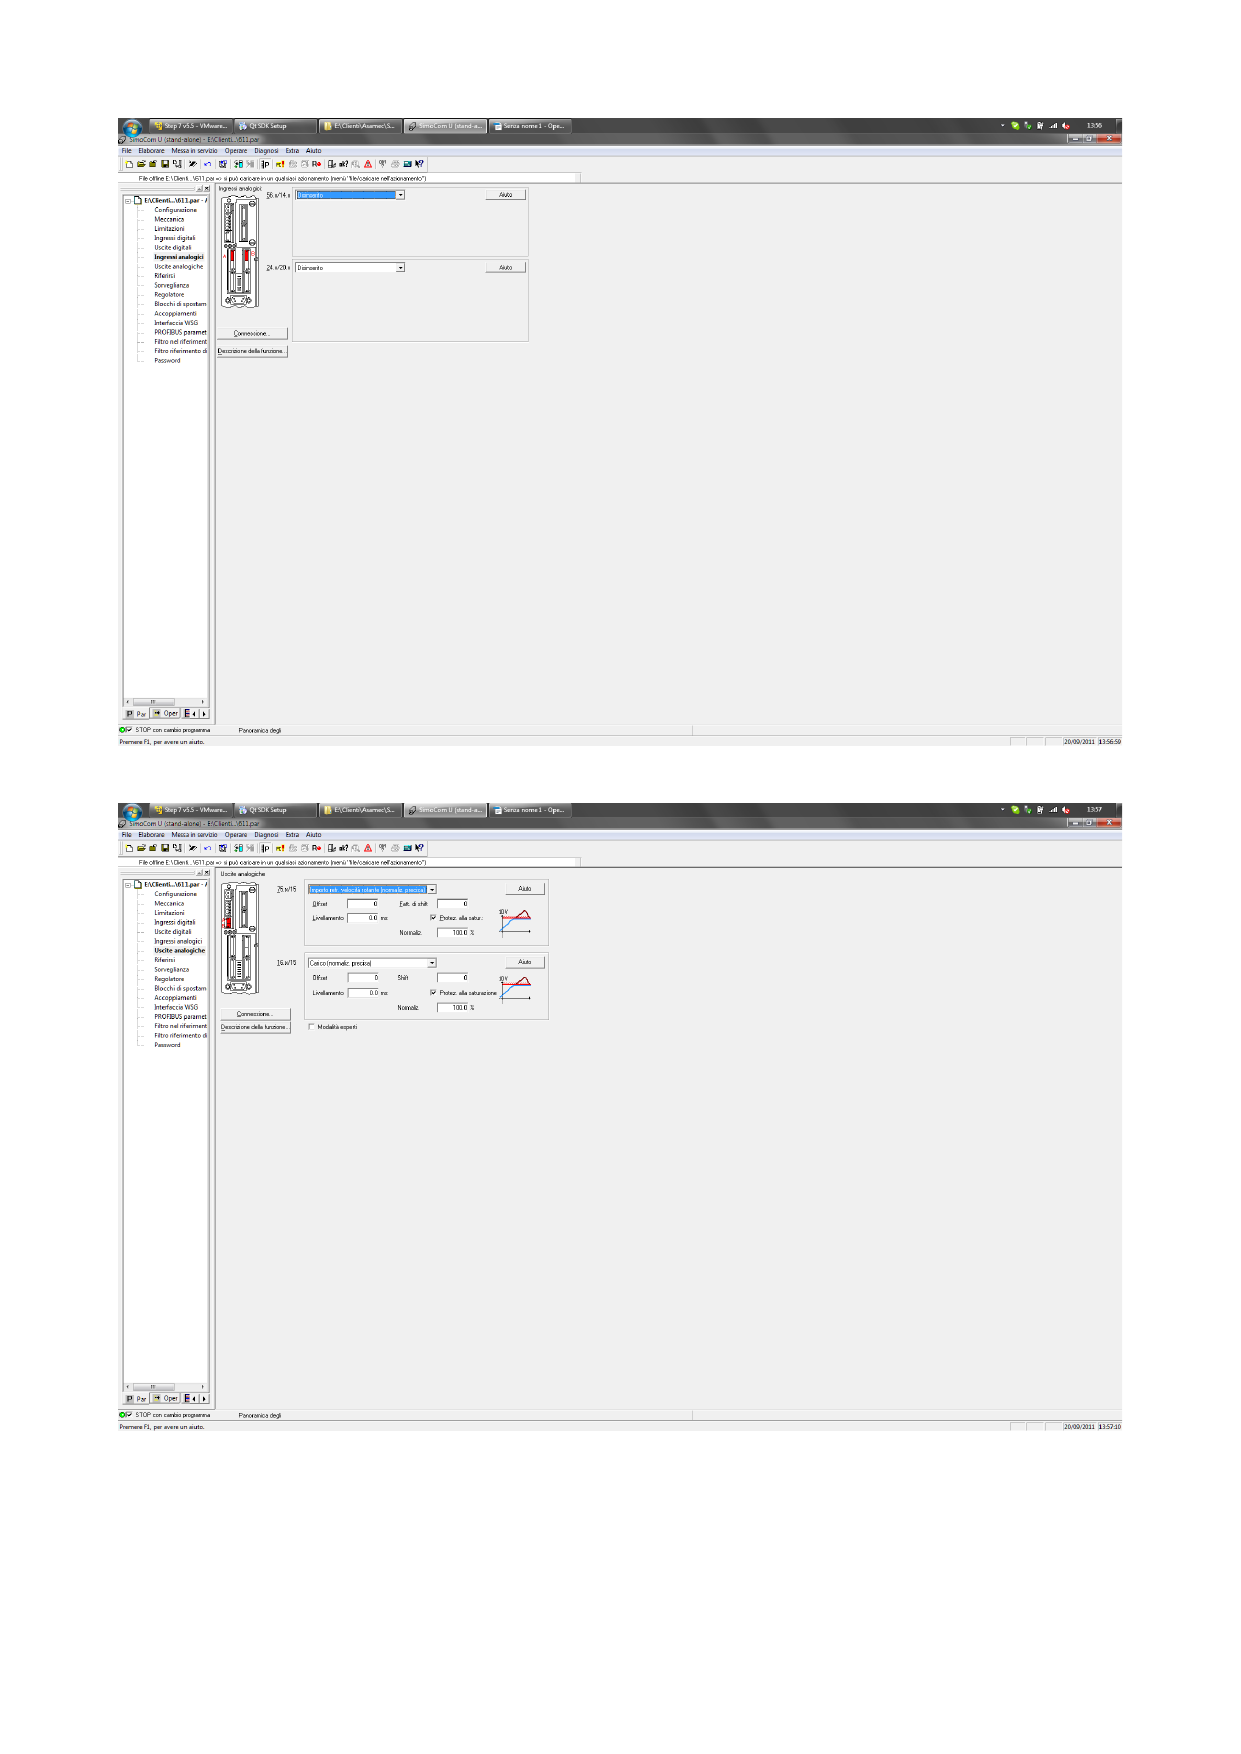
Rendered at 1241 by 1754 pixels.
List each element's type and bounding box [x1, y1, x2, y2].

picture [118, 118, 1123, 746]
picture [118, 803, 1123, 1431]
